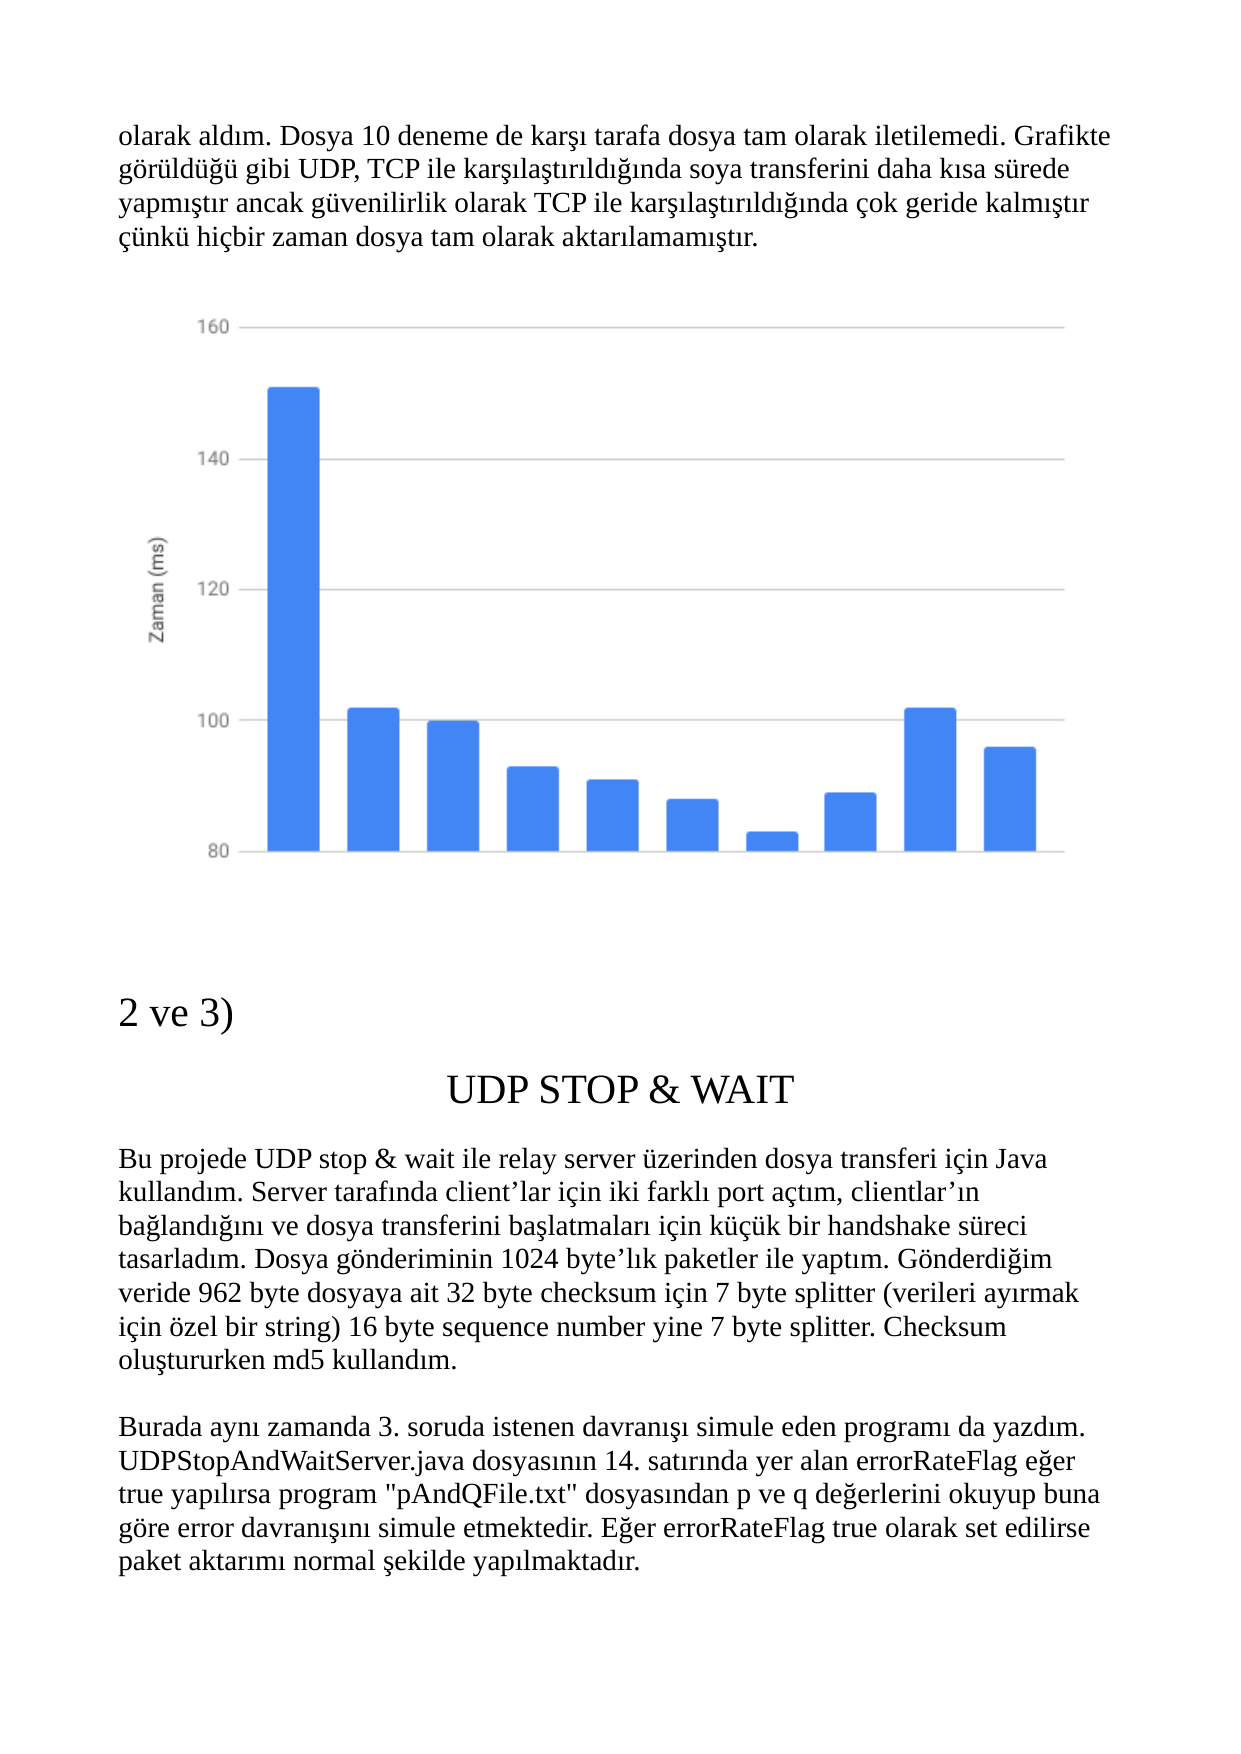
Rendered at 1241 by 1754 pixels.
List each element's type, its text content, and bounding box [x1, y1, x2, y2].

picture [118, 288, 1095, 892]
text 2 ve 3) [118, 988, 1122, 1036]
text UDP STOP & WAIT [118, 1064, 1122, 1112]
text olarak aldım. Dosya 10 deneme de karşı tarafa dosya tam olarak iletilemedi. Grafikte görüldüğü gibi UDP, TCP ile karşılaştırıldığında soya transferini daha kısa sürede yapmıştır ancak güvenilirlik olarak TCP ile karşılaştırıldığında çok geride kalmıştır çünkü hiçbir zaman dosya tam olarak aktarılamamıştır. [118, 118, 1122, 252]
text Bu projede UDP stop & wait ile relay server üzerinden dosya transferi için Java kullandım. Server tarafında client’lar için iki farklı port açtım, clientlar’ın bağlandığını ve dosya transferini başlatmaları için küçük bir handshake süreci tasarladım. Dosya gönderiminin 1024 byte’lık paketler ile yaptım. Gönderdiğim veride 962 byte dosyaya ait 32 byte checksum için 7 byte splitter (verileri ayırmak için özel bir string) 16 byte sequence number yine 7 byte splitter. Checksum oluştururken md5 kullandım. [118, 1141, 1122, 1376]
text Burada aynı zamanda 3. soruda istenen davranışı simule eden programı da yazdım. UDPStopAndWaitServer.java dosyasının 14. satırında yer alan errorRateFlag eğer true yapılırsa program "pAndQFile.txt" dosyasından p ve q değerlerini okuyup buna göre error davranışını simule etmektedir. Eğer errorRateFlag true olarak set edilirse paket aktarımı normal şekilde yapılmaktadır. [118, 1409, 1122, 1577]
